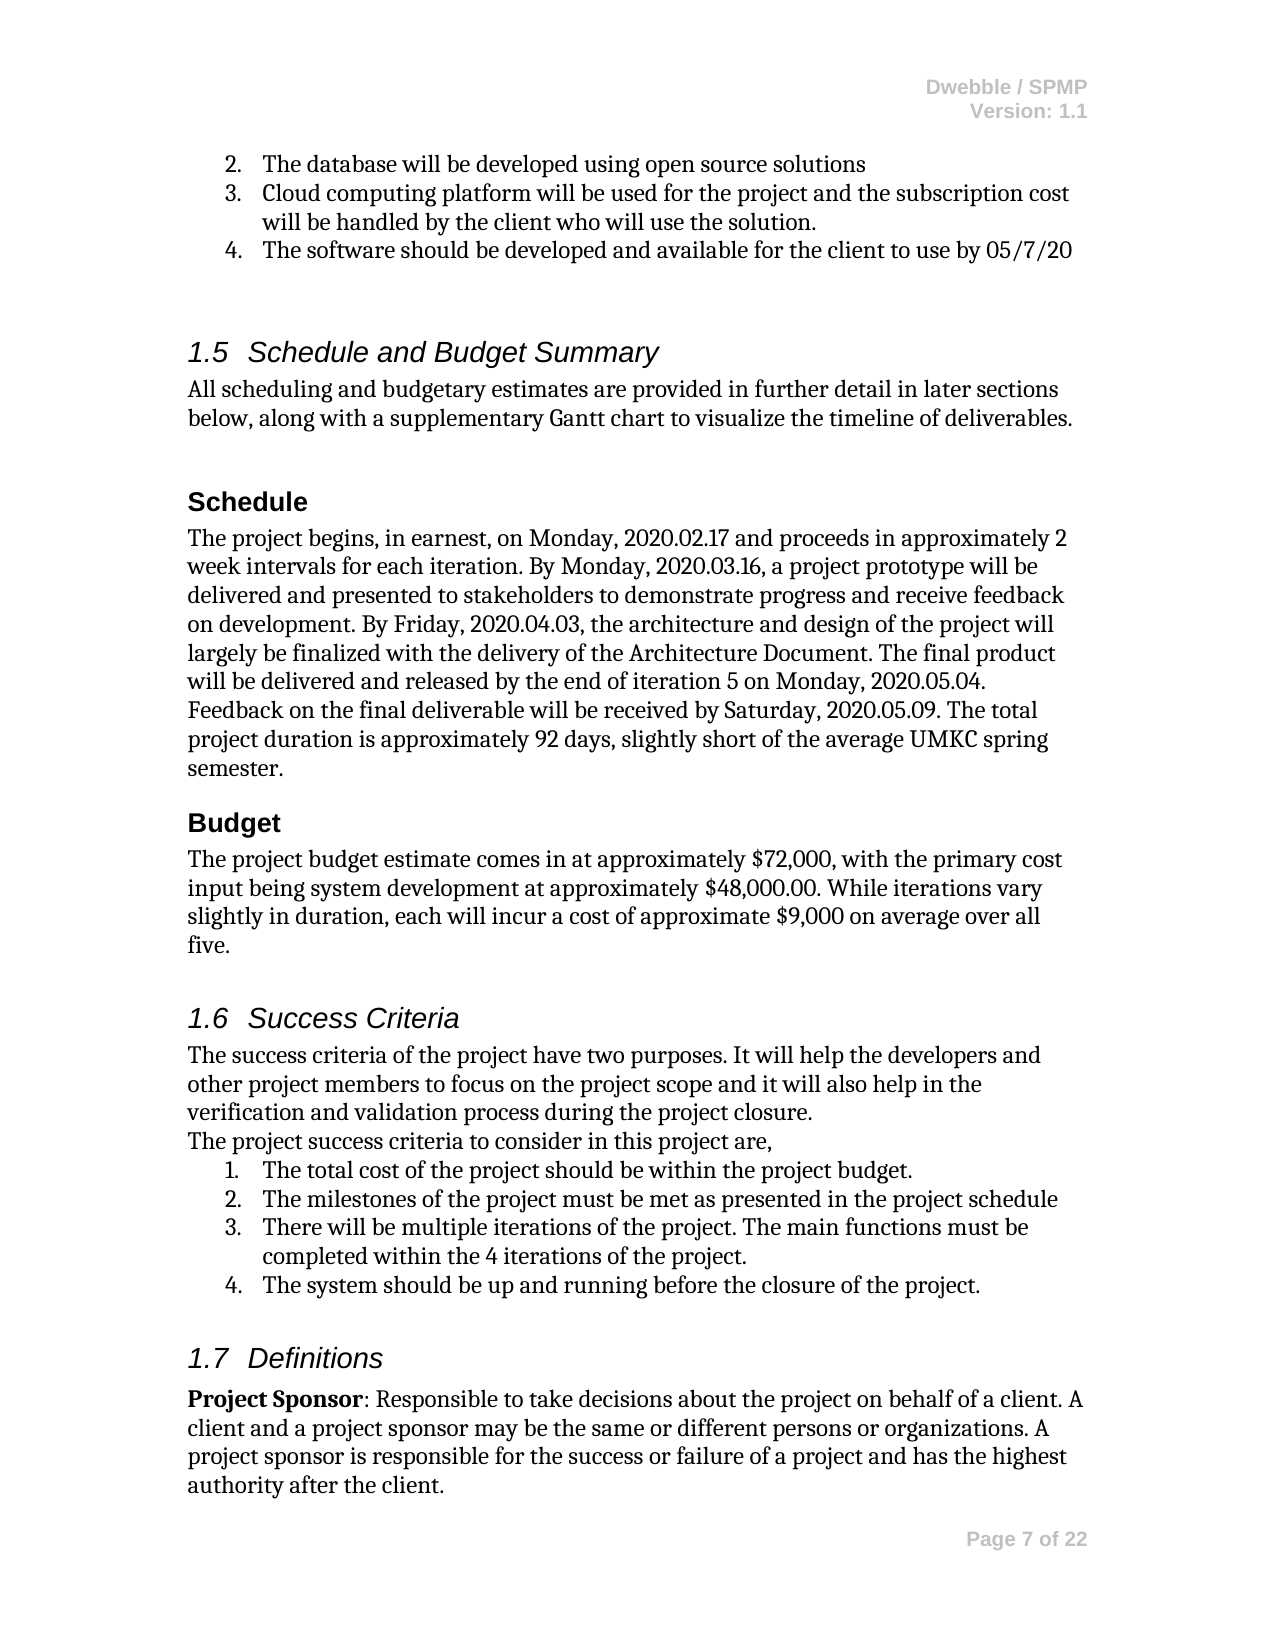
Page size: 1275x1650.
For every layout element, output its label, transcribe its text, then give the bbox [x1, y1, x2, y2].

list The software should be developed and available for the client to use by 05/7/20 [225, 236, 1087, 265]
subtitle Success Criteria [187, 1001, 1087, 1034]
list There will be multiple iterations of the project. The main functions must be completed within the 4 iterations of the project. [225, 1213, 1087, 1271]
text The success criteria of the project have two purposes. It will help the developers and other project members to focus on the project scope and it will also help in the verification and validation process during the project closure. [187, 1041, 1087, 1127]
list The total cost of the project should be within the project budget. [225, 1156, 1087, 1184]
list Cloud computing platform will be used for the project and the subscription cost will be handled by the client who will use the solution. [225, 179, 1087, 236]
text All scheduling and budgetary estimates are provided in further detail in later sections below, along with a supplementary Gantt chart to visualize the timeline of deliverables. [187, 375, 1087, 432]
subtitle Schedule [187, 486, 1087, 517]
list The database will be developed using open source solutions [225, 150, 1087, 179]
text The project budget estimate comes in at approximately $72,000, with the primary cost input being system development at approximately $48,000.00. While iterations vary slightly in duration, each will incur a cost of approximate $9,000 on average over all five. [187, 845, 1087, 960]
text The project begins, in earnest, on Monday, 2020.02.17 and proceeds in approximately 2 week intervals for each iteration. By Monday, 2020.03.16, a project prototype will be delivered and presented to stakeholders to demonstrate progress and receive feedback on development. By Friday, 2020.04.03, the architecture and design of the project will largely be finalized with the delivery of the Architecture Document. The final product will be delivered and released by the end of iteration 5 on Monday, 2020.05.04. Feedback on the final deliverable will be received by Saturday, 2020.05.09. The total project duration is approximately 92 days, slightly short of the average UMKC spring semester. [187, 523, 1087, 782]
text The project success criteria to consider in this project are, [187, 1127, 1087, 1156]
text Project Sponsor: Responsible to take decisions about the project on behalf of a client. A client and a project sponsor may be the same or different persons or organizations. A project sponsor is responsible for the success or failure of a project and has the highest authority after the client. [187, 1385, 1087, 1500]
list The milestones of the project must be met as presented in the project schedule [225, 1184, 1087, 1213]
subtitle Schedule and Budget Summary [187, 335, 1087, 368]
subtitle Definitions [187, 1341, 1087, 1374]
list The system should be up and running before the closure of the project. [225, 1271, 1087, 1299]
subtitle Budget [187, 807, 1087, 838]
